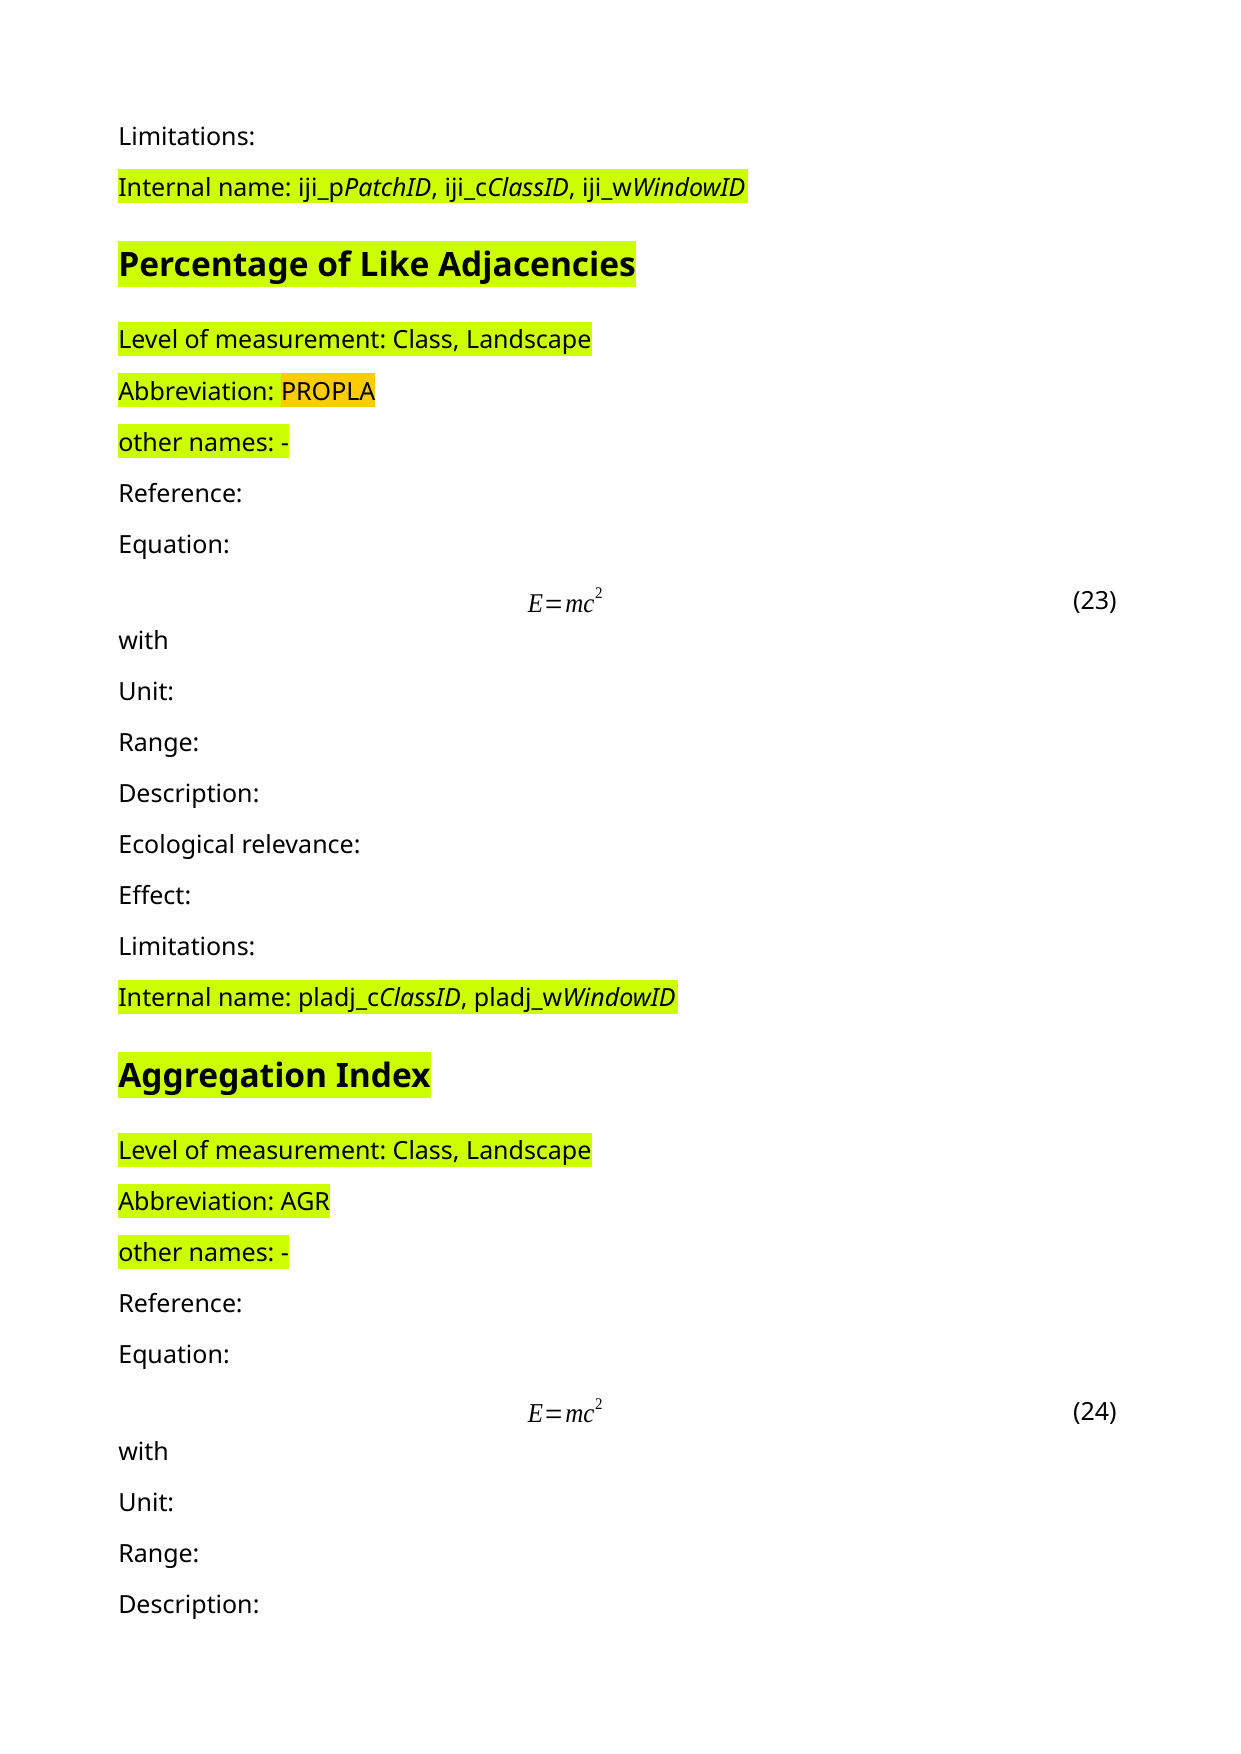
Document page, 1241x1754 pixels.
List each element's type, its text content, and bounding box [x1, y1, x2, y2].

text Internal name: iji_pPatchID, iji_cClassID, iji_wWindowID [118, 169, 1122, 203]
text Description: [118, 1587, 1122, 1621]
text Unit: [118, 674, 1122, 708]
text Limitations: [118, 118, 1122, 152]
table_header (24) [1010, 1388, 1122, 1434]
text Ecological relevance: [118, 827, 1122, 861]
text with [118, 623, 1122, 657]
text Effect: [118, 878, 1122, 912]
text with [118, 1434, 1122, 1468]
table_header [118, 577, 1010, 623]
text Unit: [118, 1485, 1122, 1519]
text Range: [118, 725, 1122, 759]
text Abbreviation: PROPLA [118, 373, 1122, 407]
text other names: - [118, 424, 1122, 458]
table_header [118, 1388, 1010, 1434]
text Abbreviation: AGR [118, 1184, 1122, 1218]
text Range: [118, 1536, 1122, 1570]
table_header (23) [1010, 577, 1122, 623]
text Reference: [118, 475, 1122, 509]
text Internal name: pladj_cClassID, pladj_wWindowID [118, 980, 1122, 1014]
text Level of measurement: Class, Landscape [118, 322, 1122, 356]
subtitle Aggregation Index [118, 1052, 1122, 1098]
text Level of measurement: Class, Landscape [118, 1133, 1122, 1167]
text Equation: [118, 526, 1122, 560]
text Reference: [118, 1286, 1122, 1320]
text other names: - [118, 1235, 1122, 1269]
text Equation: [118, 1337, 1122, 1371]
text Limitations: [118, 929, 1122, 963]
subtitle Percentage of Like Adjacencies [118, 241, 1122, 287]
text Description: [118, 776, 1122, 810]
